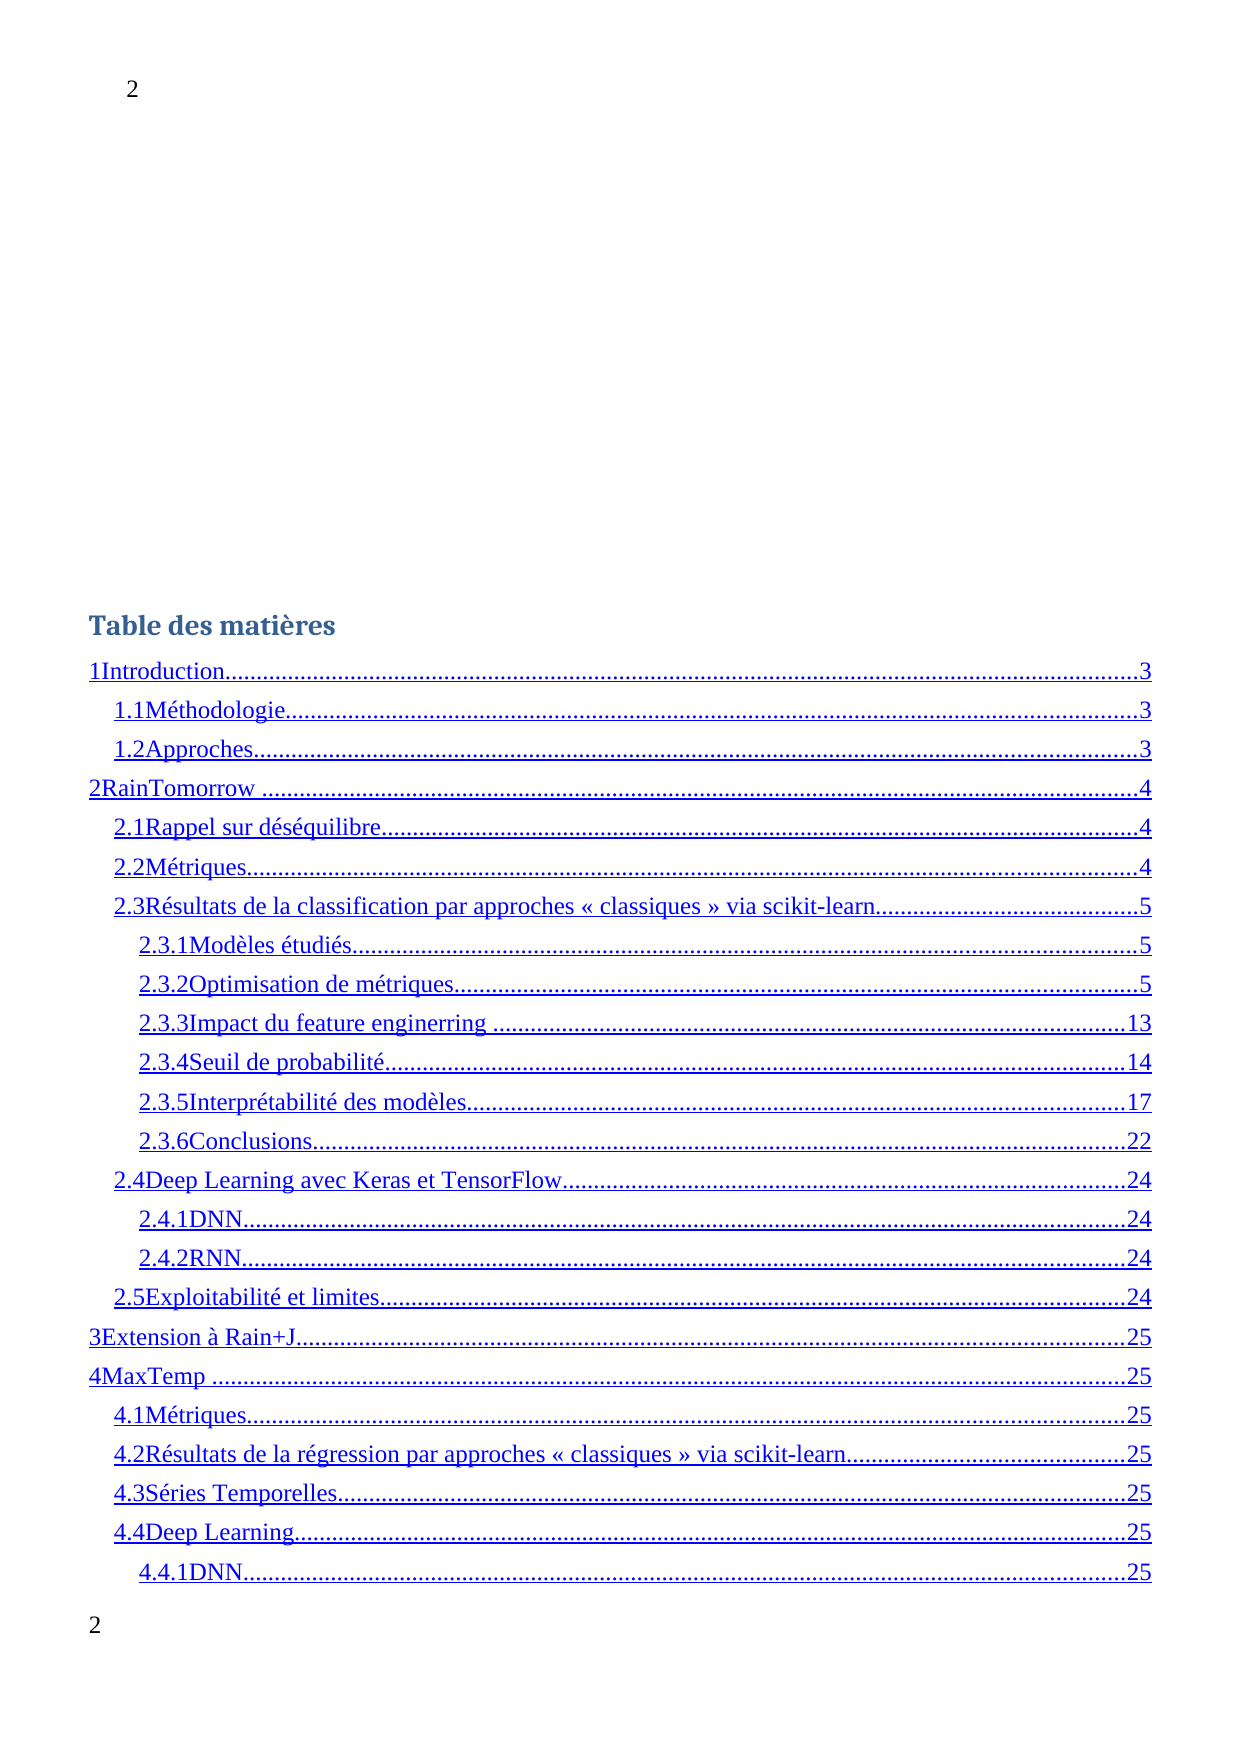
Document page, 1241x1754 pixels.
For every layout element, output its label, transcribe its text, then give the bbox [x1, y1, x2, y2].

text 1Introduction 3 [89, 656, 1152, 681]
text 4.2Résultats de la régression par approches « classiques » via scikit-learn 25 [114, 1439, 1152, 1464]
subtitle Table des matières [89, 609, 1152, 642]
text 4MaxTemp 25 [89, 1361, 1152, 1386]
text 3Extension à Rain+J 25 [89, 1322, 1152, 1347]
text 2.4.1DNN 24 [139, 1204, 1152, 1229]
text 4.3Séries Temporelles 25 [114, 1478, 1152, 1503]
text 4.4.1DNN 25 [139, 1557, 1152, 1582]
text 2.4.2RNN 24 [139, 1243, 1152, 1268]
text 4.4Deep Learning 25 [114, 1517, 1152, 1542]
text 2.1Rappel sur déséquilibre 4 [114, 812, 1152, 837]
text 2.4Deep Learning avec Keras et TensorFlow 24 [114, 1165, 1152, 1190]
text 2.3.1Modèles étudiés 5 [139, 930, 1152, 955]
text 2.2Métriques 4 [114, 852, 1152, 877]
text 2.3.3Impact du feature enginerring 13 [139, 1008, 1152, 1033]
text 2RainTomorrow 4 [89, 773, 1152, 798]
text 2.3.4Seuil de probabilité 14 [139, 1047, 1152, 1072]
text 2.5Exploitabilité et limites 24 [114, 1282, 1152, 1307]
text 2.3Résultats de la classification par approches « classiques » via scikit-learn 5 [114, 891, 1152, 916]
text 1.1Méthodologie 3 [114, 695, 1152, 720]
text 1.2Approches 3 [114, 734, 1152, 759]
text 2.3.5Interprétabilité des modèles 17 [139, 1087, 1152, 1112]
text 4.1Métriques 25 [114, 1400, 1152, 1425]
text 2.3.6Conclusions 22 [139, 1126, 1152, 1151]
text 2.3.2Optimisation de métriques 5 [139, 969, 1152, 994]
